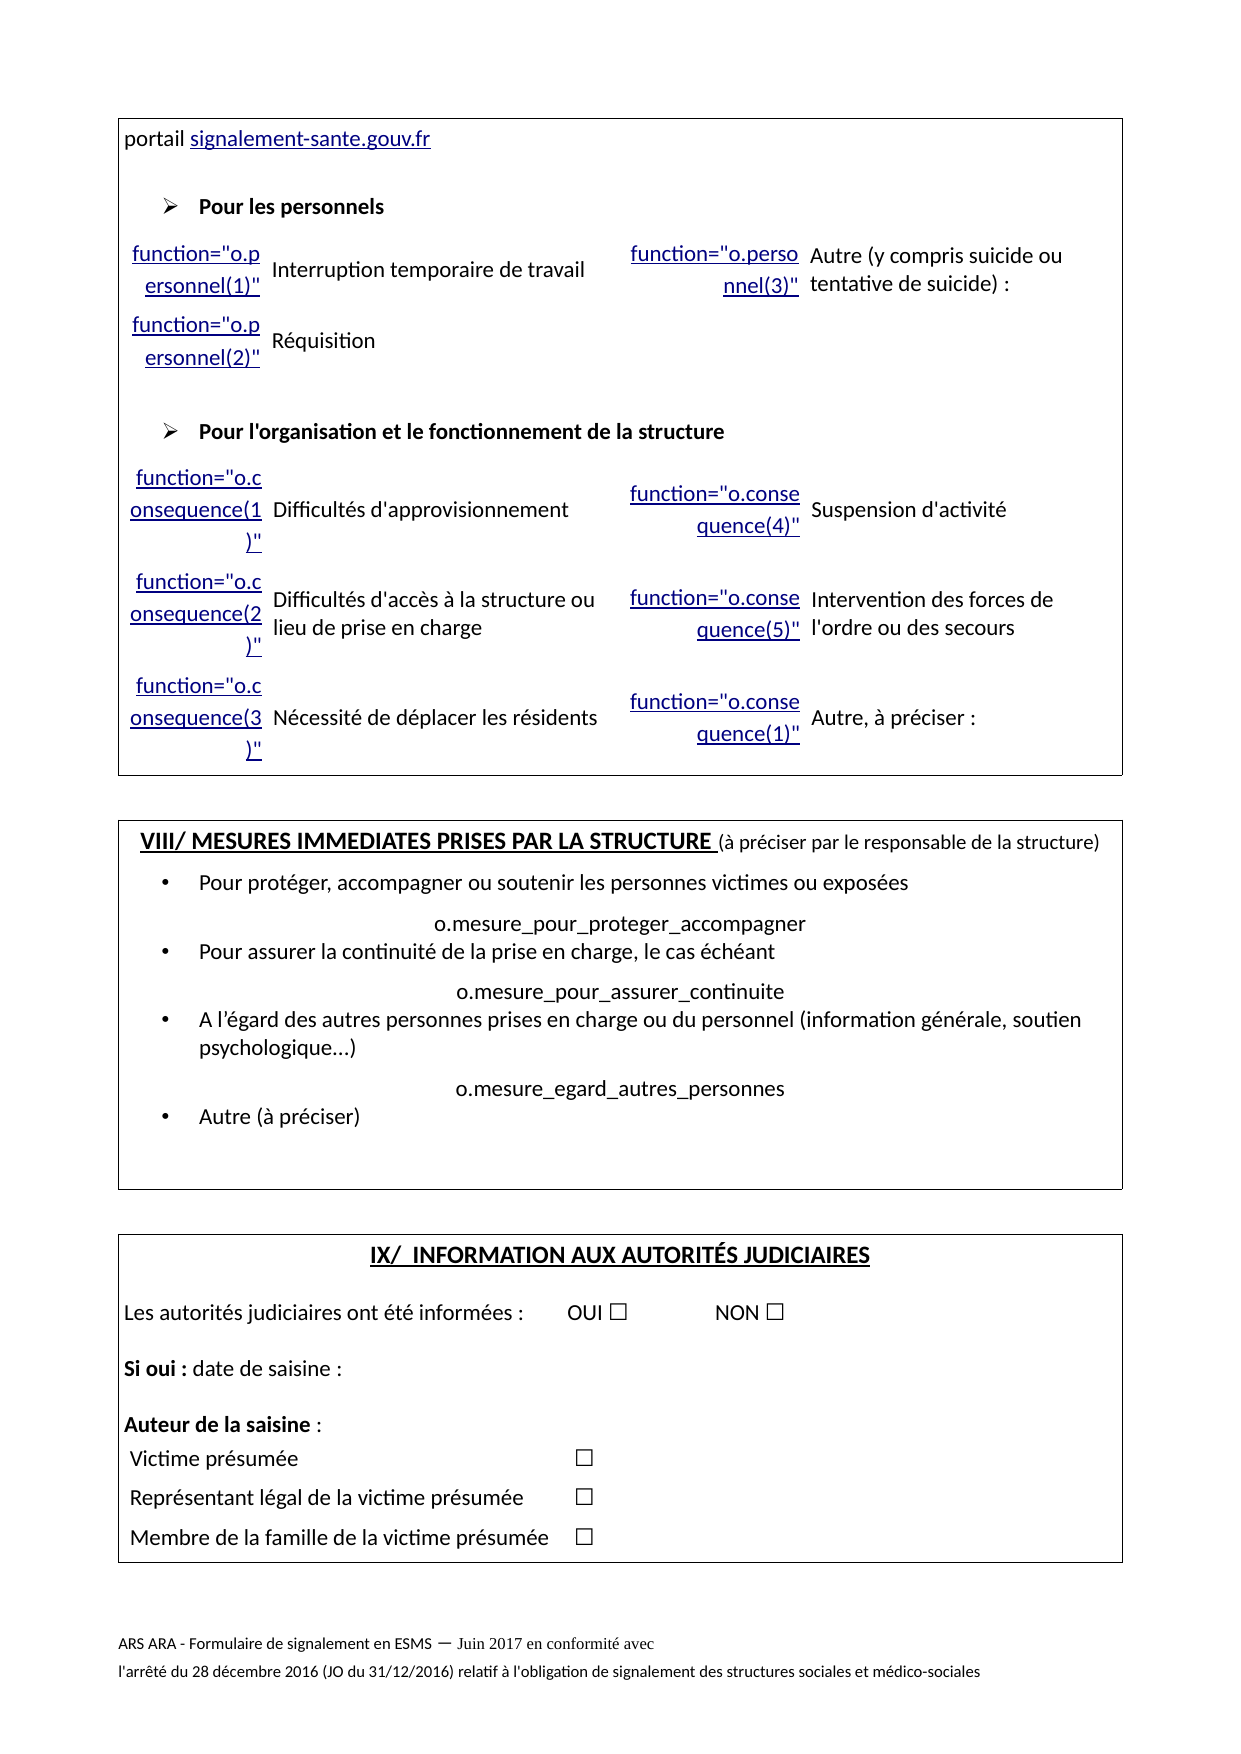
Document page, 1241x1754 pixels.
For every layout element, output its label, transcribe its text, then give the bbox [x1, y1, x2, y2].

table_cell [620, 305, 804, 376]
table_header ☐ [568, 1438, 977, 1478]
table_header function="o.personnel(1)" [124, 233, 266, 305]
table_cell Membre de la famille de la victime présumée [124, 1517, 568, 1557]
table_header VIII/ MESURES IMMEDIATES PRISES PAR LA STRUCTURE (à préciser par le responsable de la structure) Pour protéger, accompagner ou soutenir les personnes victimes ou exposées o.mesure_pour_proteger_accompagner Pour assurer la continuité de la prise en charge, le cas échéant o.mesure_pour_assurer_continuite A l’égard des autres personnes prises en charge ou du personnel (information générale, soutien psychologique...) o.mesure_egard_autres_personnes Autre (à préciser) [119, 821, 1122, 1189]
table_cell function="o.personnel(2)" [124, 305, 266, 376]
table_cell function="o.consequence(5)" [620, 561, 806, 665]
table_header Difficultés d'approvisionnement [267, 458, 620, 561]
table_cell function="o.consequence(3)" [124, 665, 267, 769]
table_header function="o.consequence(4)" [620, 458, 806, 561]
table_header portail signalement-sante.gouv.fr Pour les personnels Pour l'organisation et le fonctionnement de la structure [119, 119, 1122, 775]
table_header IX/ INFORMATION AUX AUTORITÉS JUDICIAIRES Les autorités judiciaires ont été informées : OUI ☐ NON ☐ Si oui : date de saisine : Auteur de la saisine : [119, 1235, 1122, 1562]
table_cell Représentant légal de la victime présumée [124, 1478, 568, 1517]
table_header function="o.consequence(1)" [124, 458, 267, 561]
table_cell [804, 305, 1116, 376]
table_cell Difficultés d'accès à la structure ou lieu de prise en charge [267, 561, 620, 665]
table_cell Réquisition [266, 305, 620, 376]
table_cell Intervention des forces de l'ordre ou des secours [806, 561, 1116, 665]
table_header Autre (y compris suicide ou tentative de suicide) : [804, 233, 1116, 305]
table_header function="o.personnel(3)" [620, 233, 804, 305]
table_cell Autre, à préciser : [806, 665, 1116, 769]
table_cell function="o.consequence(2)" [124, 561, 267, 665]
table_cell Nécessité de déplacer les résidents [267, 665, 620, 769]
table_header Victime présumée [124, 1438, 568, 1478]
table_cell ☐ [568, 1517, 977, 1557]
table_cell ☐ [568, 1478, 977, 1517]
table_cell function="o.consequence(1)" [620, 665, 806, 769]
table_header Interruption temporaire de travail [266, 233, 620, 305]
table_header Suspension d'activité [806, 458, 1116, 561]
